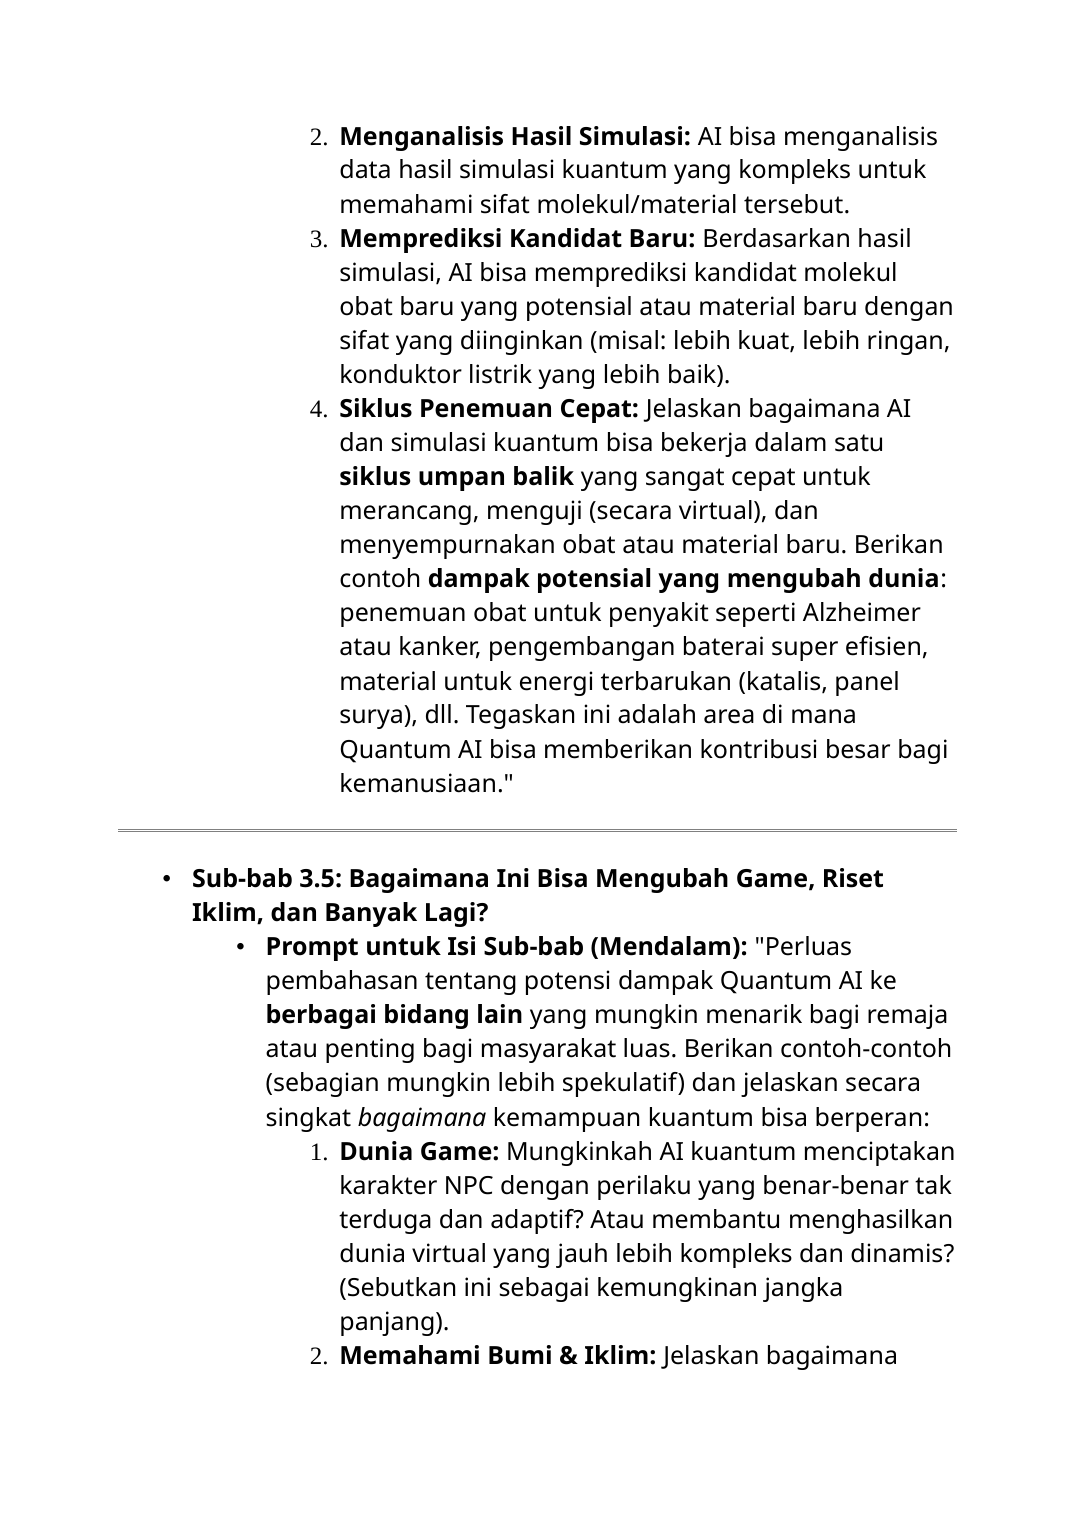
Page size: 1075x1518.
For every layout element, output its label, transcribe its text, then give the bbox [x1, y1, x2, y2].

list Sub-bab 3.5: Bagaimana Ini Bisa Mengubah Game, Riset Iklim, dan Banyak Lagi? [162, 861, 957, 929]
list Memprediksi Kandidat Baru: Berdasarkan hasil simulasi, AI bisa memprediksi kandidat molekul obat baru yang potensial atau material baru dengan sifat yang diinginkan (misal: lebih kuat, lebih ringan, konduktor listrik yang lebih baik). [309, 220, 957, 391]
list Prompt untuk Isi Sub-bab (Mendalam): "Perluas pembahasan tentang potensi dampak Quantum AI ke berbagai bidang lain yang mungkin menarik bagi remaja atau penting bagi masyarakat luas. Berikan contoh-contoh (sebagian mungkin lebih spekulatif) dan jelaskan secara singkat bagaimana kemampuan kuantum bisa berperan: [236, 929, 957, 1133]
list Siklus Penemuan Cepat: Jelaskan bagaimana AI dan simulasi kuantum bisa bekerja dalam satu siklus umpan balik yang sangat cepat untuk merancang, menguji (secara virtual), dan menyempurnakan obat atau material baru. Berikan contoh dampak potensial yang mengubah dunia: penemuan obat untuk penyakit seperti Alzheimer atau kanker, pengembangan baterai super efisien, material untuk energi terbarukan (katalis, panel surya), dll. Tegaskan ini adalah area di mana Quantum AI bisa memberikan kontribusi besar bagi kemanusiaan." [309, 391, 957, 799]
list Memahami Bumi & Iklim: Jelaskan bagaimana [309, 1338, 957, 1372]
list Dunia Game: Mungkinkah AI kuantum menciptakan karakter NPC dengan perilaku yang benar-benar tak terduga dan adaptif? Atau membantu menghasilkan dunia virtual yang jauh lebih kompleks dan dinamis? (Sebutkan ini sebagai kemungkinan jangka panjang). [309, 1133, 957, 1338]
list Menganalisis Hasil Simulasi: AI bisa menganalisis data hasil simulasi kuantum yang kompleks untuk memahami sifat molekul/material tersebut. [309, 118, 957, 220]
